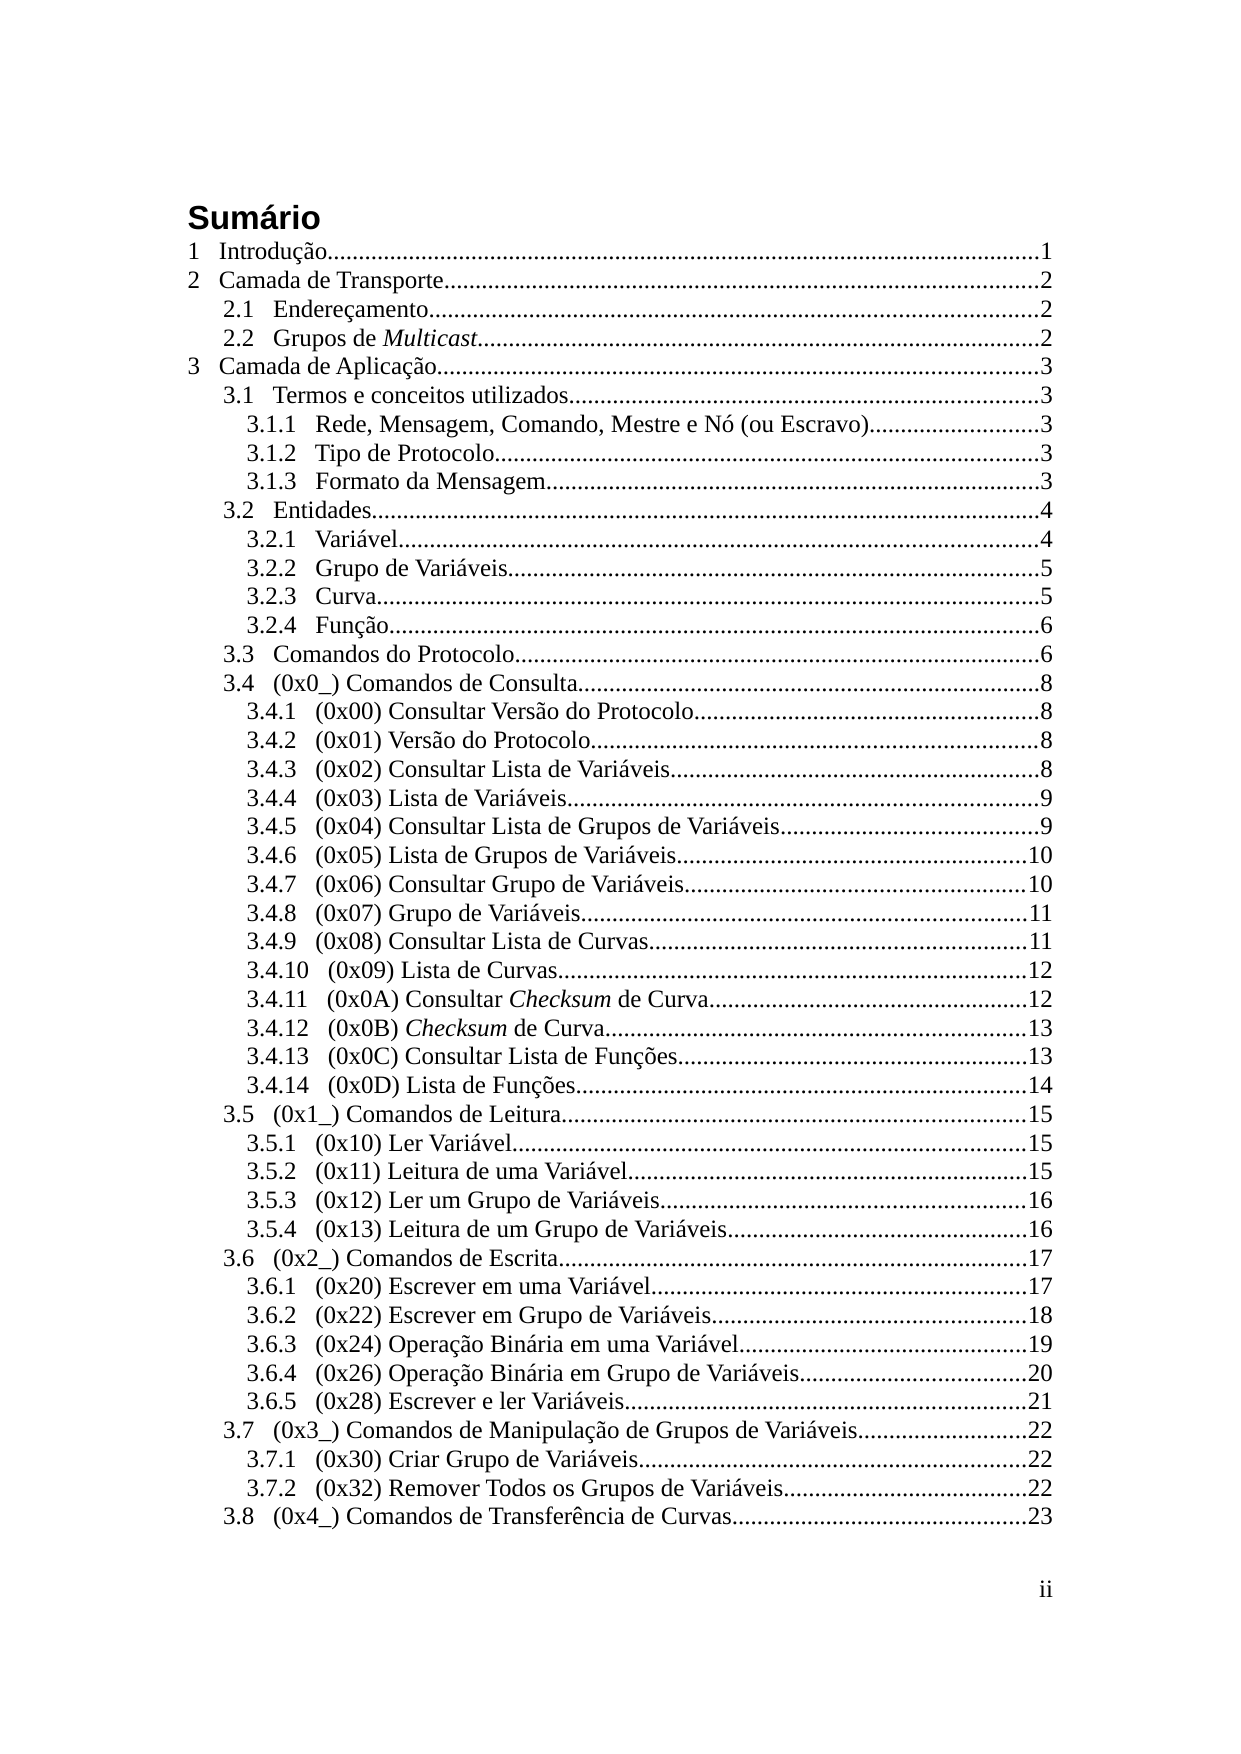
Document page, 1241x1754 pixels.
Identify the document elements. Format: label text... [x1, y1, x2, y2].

text 3.4.4 (0x03) Lista de Variáveis 9 [246, 783, 1053, 811]
text 2.2 Grupos de Multicast 2 [223, 323, 1053, 351]
text 3.7 (0x3_) Comandos de Manipulação de Grupos de Variáveis 22 [223, 1415, 1053, 1444]
text 3.2.3 Curva 5 [246, 581, 1053, 610]
text 3.2.4 Função 6 [246, 610, 1053, 639]
text 3.1.1 Rede, Mensagem, Comando, Mestre e Nó (ou Escravo) 3 [246, 409, 1053, 438]
text 3.5.2 (0x11) Leitura de uma Variável 15 [246, 1156, 1053, 1185]
text 2.1 Endereçamento 2 [223, 294, 1053, 323]
text 3.5.1 (0x10) Ler Variável 15 [246, 1128, 1053, 1156]
text 3.6.4 (0x26) Operação Binária em Grupo de Variáveis 20 [246, 1358, 1053, 1386]
subtitle Sumário [187, 198, 1053, 236]
text 3.6.3 (0x24) Operação Binária em uma Variável 19 [246, 1329, 1053, 1358]
text 3.1.2 Tipo de Protocolo 3 [246, 438, 1053, 466]
text 3.4.3 (0x02) Consultar Lista de Variáveis 8 [246, 754, 1053, 783]
text 3.2.2 Grupo de Variáveis 5 [246, 553, 1053, 581]
text 3.4.5 (0x04) Consultar Lista de Grupos de Variáveis 9 [246, 811, 1053, 840]
text 3.4 (0x0_) Comandos de Consulta 8 [223, 668, 1053, 696]
text 3.4.1 (0x00) Consultar Versão do Protocolo 8 [246, 696, 1053, 725]
text 3.4.8 (0x07) Grupo de Variáveis 11 [246, 898, 1053, 926]
text 3.1 Termos e conceitos utilizados 3 [223, 380, 1053, 409]
text 3.6.2 (0x22) Escrever em Grupo de Variáveis 18 [246, 1300, 1053, 1329]
text 3.6 (0x2_) Comandos de Escrita 17 [223, 1243, 1053, 1271]
text 3.2.1 Variável 4 [246, 524, 1053, 553]
text 3.2 Entidades 4 [223, 495, 1053, 524]
text 3.4.9 (0x08) Consultar Lista de Curvas 11 [246, 926, 1053, 955]
text 3 Camada de Aplicação 3 [187, 351, 1053, 380]
text 3.5 (0x1_) Comandos de Leitura 15 [223, 1099, 1053, 1128]
text 3.4.10 (0x09) Lista de Curvas 12 [246, 955, 1053, 984]
text 3.4.7 (0x06) Consultar Grupo de Variáveis 10 [246, 869, 1053, 898]
text 3.5.3 (0x12) Ler um Grupo de Variáveis 16 [246, 1185, 1053, 1214]
text 3.4.12 (0x0B) Checksum de Curva 13 [246, 1013, 1053, 1041]
text 3.4.13 (0x0C) Consultar Lista de Funções 13 [246, 1041, 1053, 1070]
text 3.6.5 (0x28) Escrever e ler Variáveis 21 [246, 1386, 1053, 1415]
text 2 Camada de Transporte 2 [187, 265, 1053, 294]
text 3.3 Comandos do Protocolo 6 [223, 639, 1053, 668]
text 3.4.11 (0x0A) Consultar Checksum de Curva 12 [246, 984, 1053, 1013]
text 3.8 (0x4_) Comandos de Transferência de Curvas 23 [223, 1501, 1053, 1530]
text 3.4.2 (0x01) Versão do Protocolo 8 [246, 725, 1053, 754]
text 3.4.6 (0x05) Lista de Grupos de Variáveis 10 [246, 840, 1053, 869]
text 3.1.3 Formato da Mensagem 3 [246, 466, 1053, 495]
text 3.4.14 (0x0D) Lista de Funções 14 [246, 1070, 1053, 1099]
text 3.7.2 (0x32) Remover Todos os Grupos de Variáveis 22 [246, 1473, 1053, 1501]
text 3.6.1 (0x20) Escrever em uma Variável 17 [246, 1271, 1053, 1300]
text 3.5.4 (0x13) Leitura de um Grupo de Variáveis 16 [246, 1214, 1053, 1243]
text 1 Introdução 1 [187, 236, 1053, 265]
text 3.7.1 (0x30) Criar Grupo de Variáveis 22 [246, 1444, 1053, 1473]
